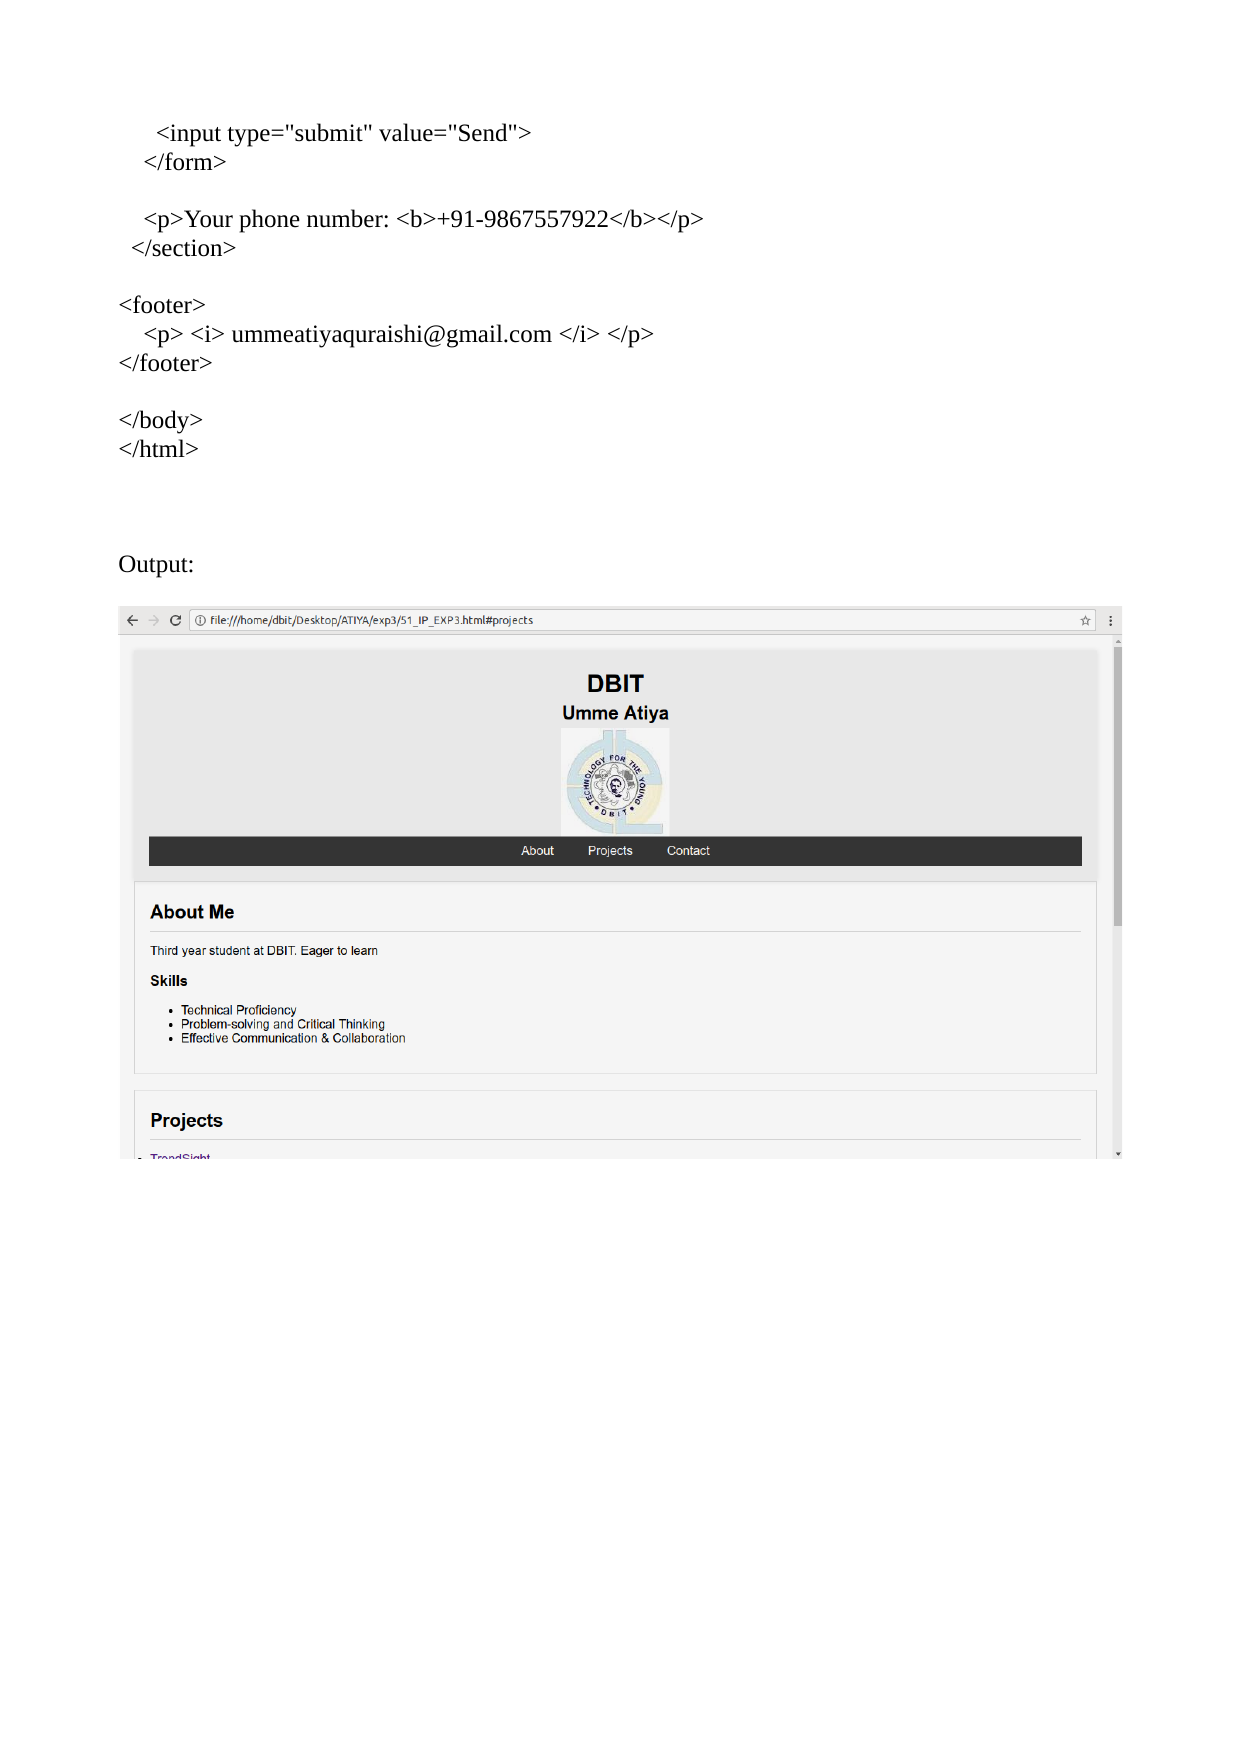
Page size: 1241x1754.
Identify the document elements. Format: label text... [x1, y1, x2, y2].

text </body> [118, 406, 1122, 434]
text </html> [118, 434, 1122, 463]
text </form> [118, 147, 1122, 176]
text <footer> [118, 291, 1122, 319]
text <p>Your phone number: <b>+91-9867557922</b></p> [118, 204, 1122, 233]
text </footer> [118, 348, 1122, 377]
text Output: [118, 549, 1122, 578]
text <input type="submit" value="Send"> [118, 118, 1122, 147]
text <p> <i> ummeatiyaquraishi@gmail.com </i> </p> [118, 319, 1122, 348]
picture [118, 606, 1123, 1159]
text </section> [118, 233, 1122, 262]
